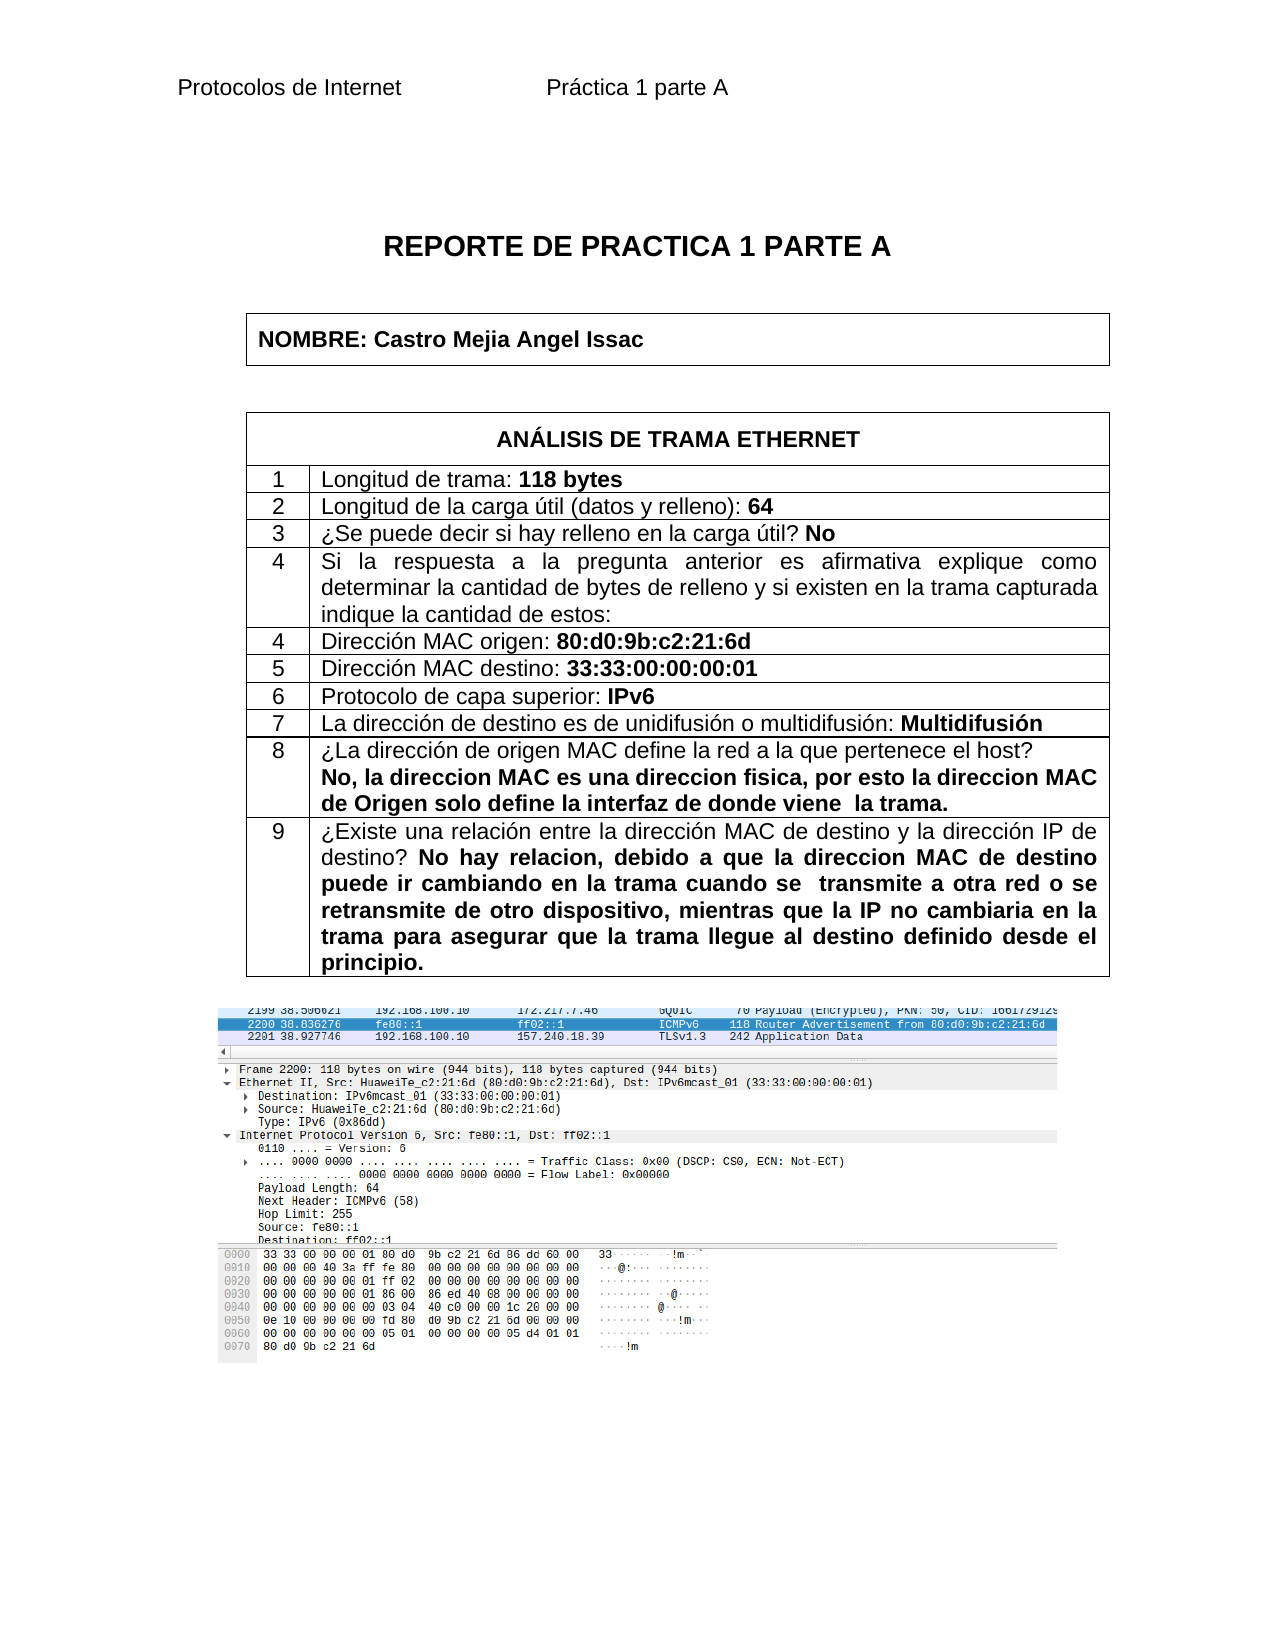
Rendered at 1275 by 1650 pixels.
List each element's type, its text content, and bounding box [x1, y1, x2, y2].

text REPORTE DE PRACTICA 1 PARTE A [177, 229, 1098, 263]
table_cell Longitud de trama: 118 bytes [310, 466, 1109, 492]
table_cell ¿La dirección de origen MAC define la red a la que pertenece el host? No, la direccion MAC es una direccion fisica, por esto la direccion MAC de Origen solo define la interfaz de donde viene la trama. [310, 738, 1109, 817]
table_cell 3 [247, 520, 309, 547]
table_cell 4 [247, 548, 309, 627]
table_cell 9 [247, 818, 309, 976]
table_cell Si la respuesta a la pregunta anterior es afirmativa explique como determinar la cantidad de bytes de relleno y si existen en la trama capturada indique la cantidad de estos: [310, 548, 1109, 627]
table_cell Protocolo de capa superior: IPv6 [310, 683, 1109, 709]
table_cell ¿Se puede decir si hay relleno en la carga útil? No [310, 520, 1109, 547]
table_cell 2 [247, 493, 309, 519]
table_cell Dirección MAC destino: 33:33:00:00:00:01 [310, 655, 1109, 682]
table_cell 6 [247, 683, 309, 709]
table_cell Dirección MAC origen: 80:d0:9b:c2:21:6d [310, 628, 1109, 654]
table_cell ¿Existe una relación entre la dirección MAC de destino y la dirección IP de destino? No hay relacion, debido a que la direccion MAC de destino puede ir cambiando en la trama cuando se transmite a otra red o se retransmite de otro dispositivo, mientras que la IP no cambiaria en la trama para asegurar que la trama llegue al destino definido desde el principio. [310, 818, 1109, 976]
table_cell 5 [247, 655, 309, 682]
table_header ANÁLISIS DE TRAMA ETHERNET [247, 413, 1109, 464]
table_cell Longitud de la carga útil (datos y relleno): 64 [310, 493, 1109, 519]
table_cell 7 [247, 710, 309, 736]
picture [217, 1008, 1058, 1363]
table_header NOMBRE: Castro Mejia Angel Issac [247, 314, 1109, 365]
table_cell 8 [247, 738, 309, 817]
table_cell La dirección de destino es de unidifusión o multidifusión: Multidifusión [310, 710, 1109, 736]
table_cell 1 [247, 466, 309, 492]
table_cell 4 [247, 628, 309, 654]
